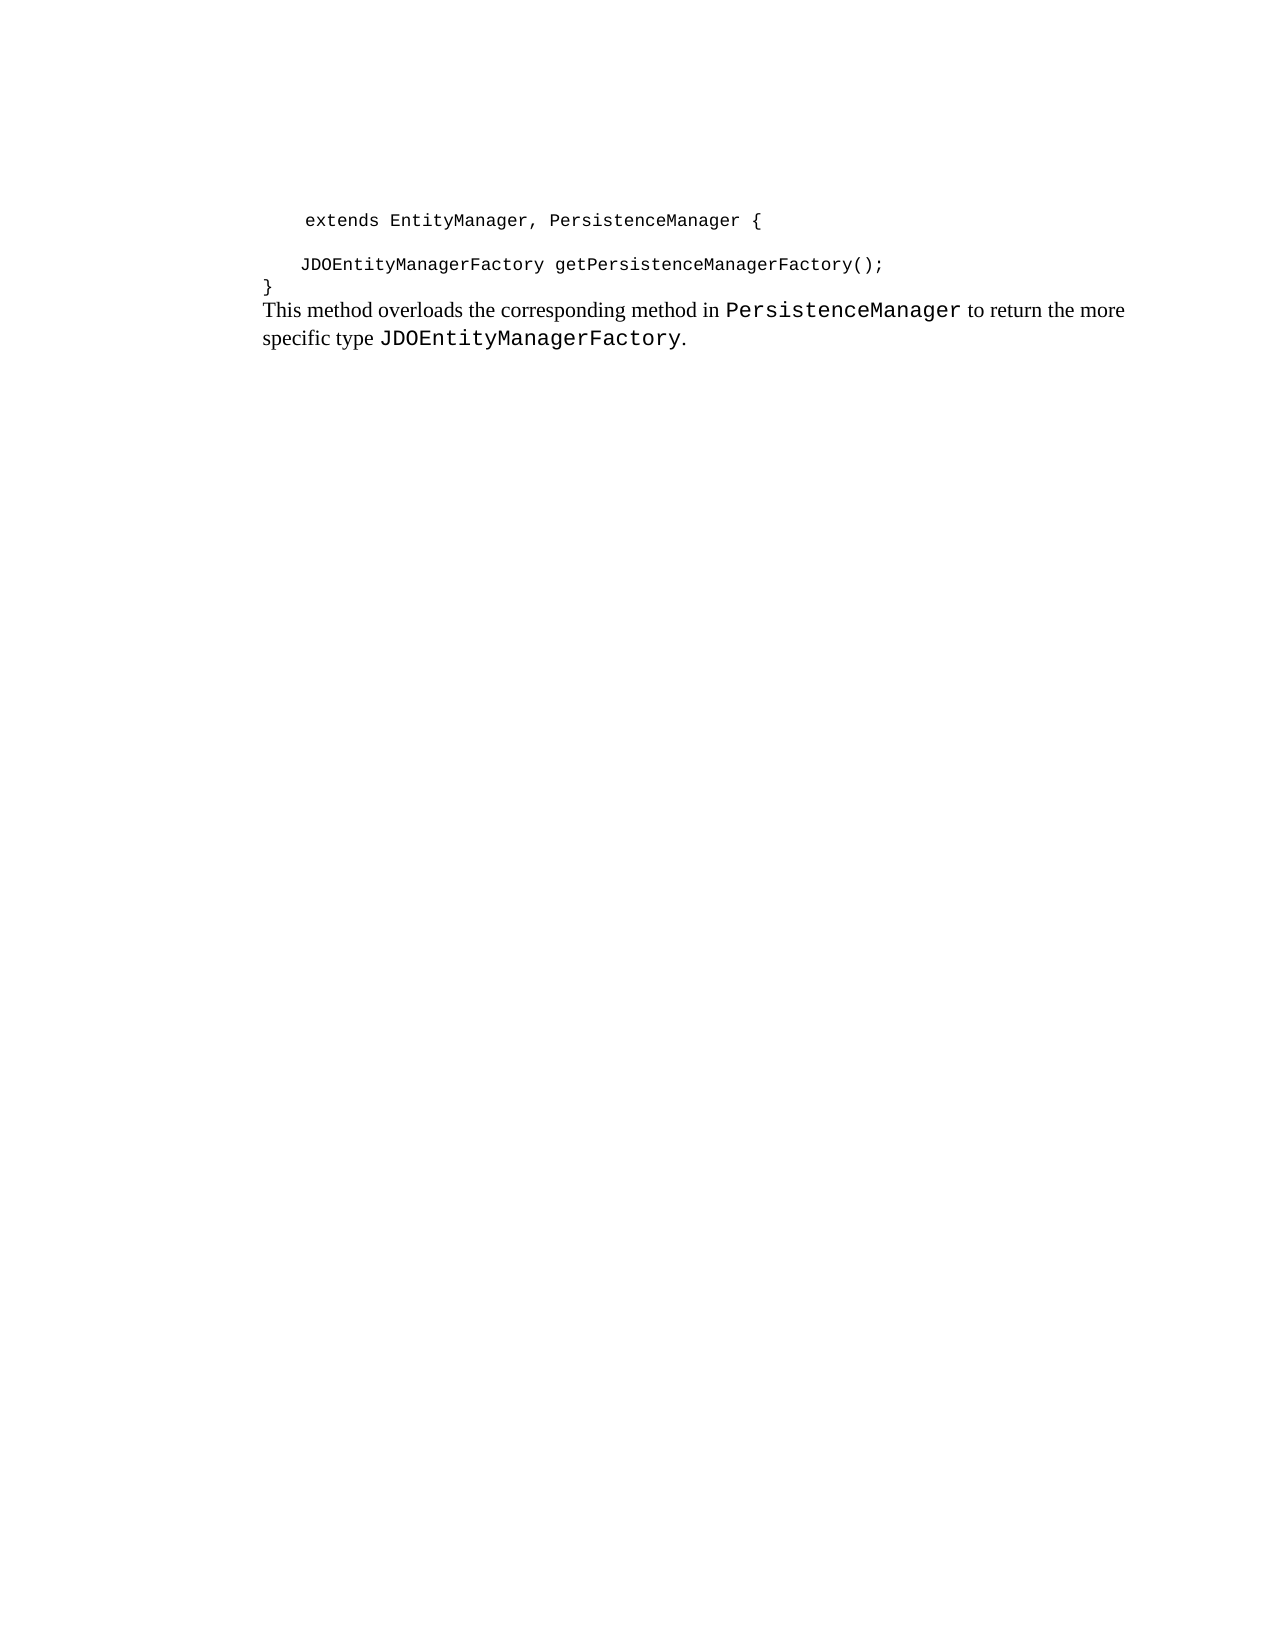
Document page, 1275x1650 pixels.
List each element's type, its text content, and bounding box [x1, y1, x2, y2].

text This method overloads the corresponding method in PersistenceManager to return the more specific type JDOEntityManagerFactory. [262, 297, 1125, 351]
text JDOEntityManagerFactory getPersistenceManagerFactory(); [262, 254, 1125, 276]
text extends EntityManager, PersistenceManager { [262, 210, 1125, 232]
text } [262, 276, 1125, 297]
